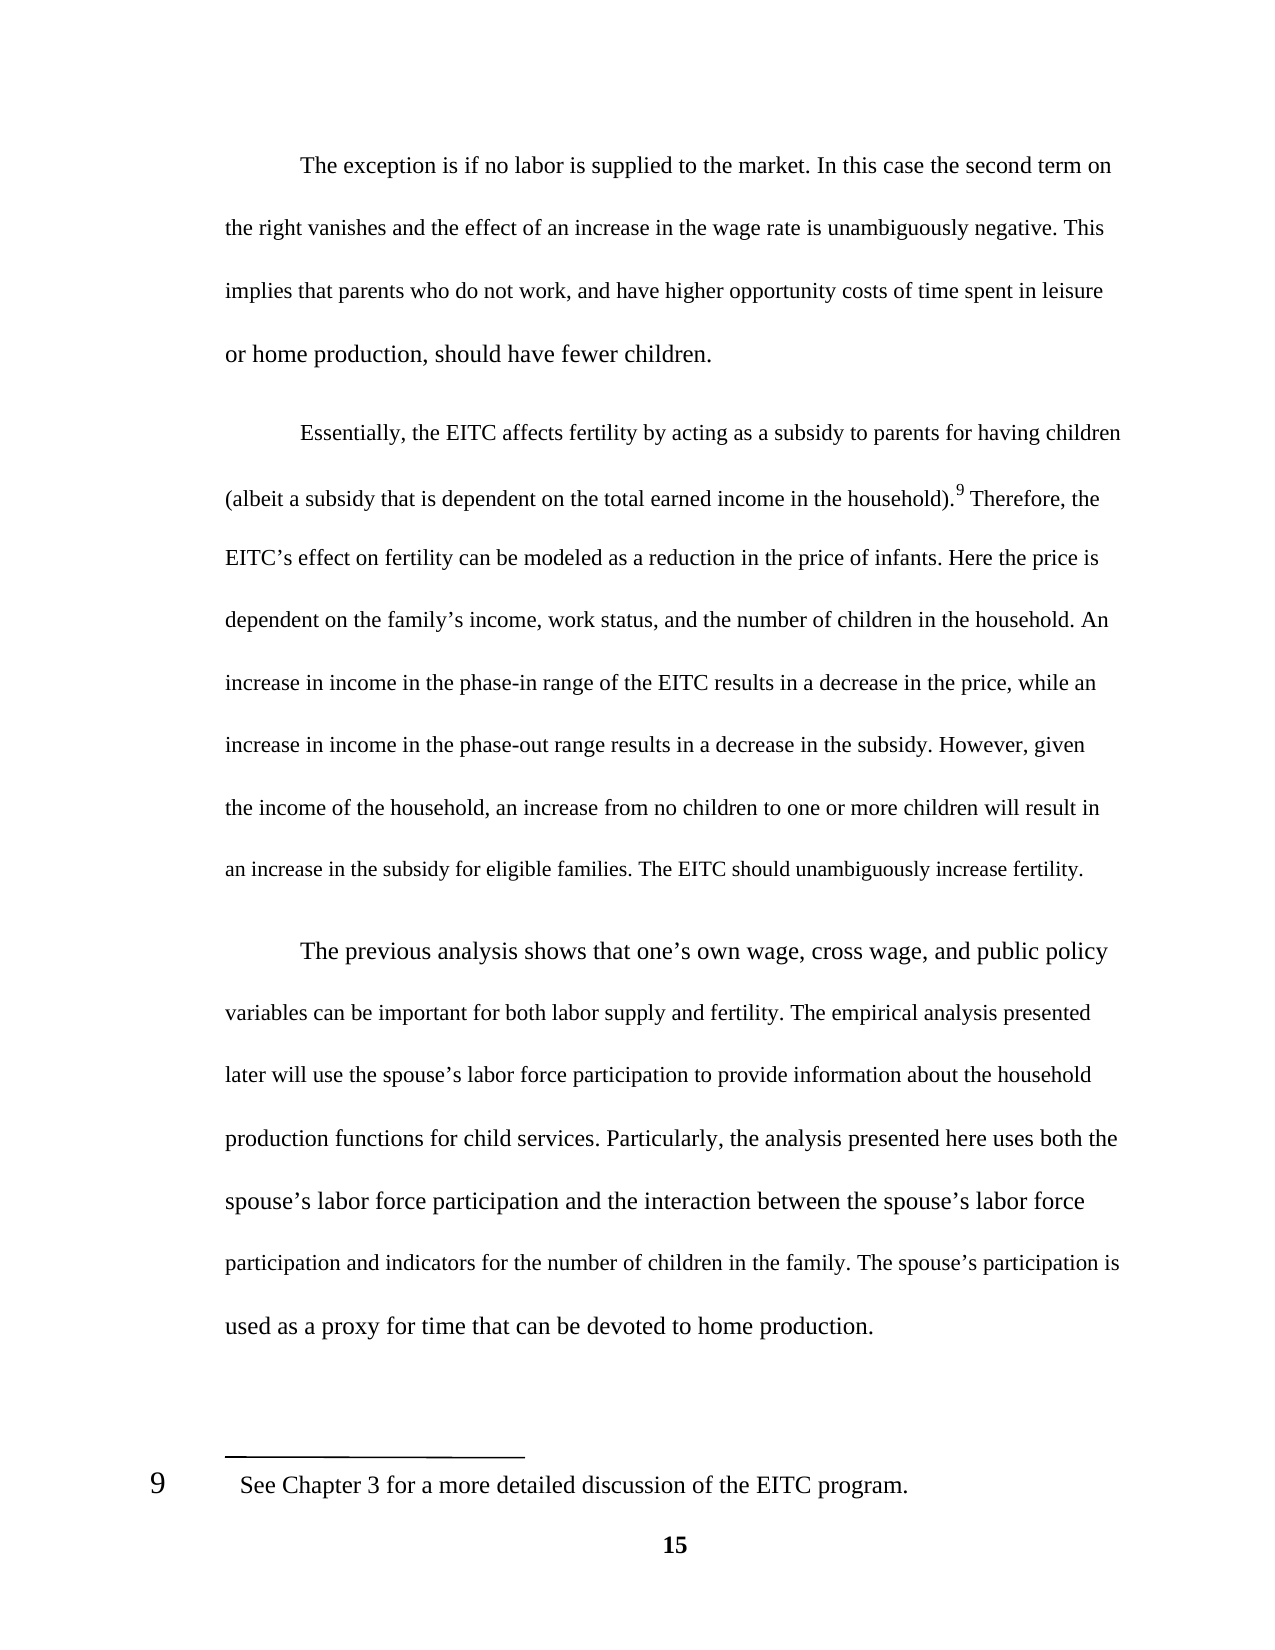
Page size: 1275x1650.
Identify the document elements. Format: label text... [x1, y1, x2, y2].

text production functions for child services. Particularly, the analysis presented here uses both the [225, 1124, 1125, 1151]
text an increase in the subsidy for eligible families. The EITC should unambiguously increase fertility. [225, 856, 1125, 882]
text the right vanishes and the effect of an increase in the wage rate is unambiguously negative. This [225, 214, 1125, 241]
text dependent on the family’s income, work status, and the number of children in the household. An [225, 606, 1125, 633]
text used as a proxy for time that can be devoted to home production. [225, 1311, 1125, 1340]
text variables can be important for both labor supply and fertility. The empirical analysis presented [225, 999, 1125, 1025]
text the income of the household, an increase from no children to one or more children will result in [225, 794, 1125, 820]
text increase in income in the phase-in range of the EITC results in a decrease in the price, while an [225, 669, 1125, 695]
text The previous analysis shows that one’s own wage, cross wage, and public policy [300, 936, 1125, 965]
text implies that parents who do not work, and have higher opportunity costs of time spent in leisure [225, 277, 1125, 303]
text or home production, should have fewer children. [225, 339, 1125, 368]
text The exception is if no labor is supplied to the market. In this case the second term on [300, 152, 1125, 179]
text (albeit a subsidy that is dependent on the total earned income in the household).9 Therefore, the [225, 479, 1125, 513]
text later will use the spouse’s labor force participation to provide information about the household [225, 1061, 1125, 1087]
text 15 [662, 1530, 1125, 1559]
text Essentially, the EITC affects fertility by acting as a subsidy to parents for having children [300, 419, 1125, 445]
text participation and indicators for the number of children in the family. The spouse’s participation is [225, 1249, 1125, 1275]
text increase in income in the phase-out range results in a decrease in the subsidy. However, given [225, 731, 1125, 758]
text spouse’s labor force participation and the interaction between the spouse’s labor force [225, 1186, 1125, 1215]
text EITC’s effect on fertility can be modeled as a reduction in the price of infants. Here the price is [225, 544, 1125, 570]
list See Chapter 3 for a more detailed discussion of the EITC program. [150, 1464, 1125, 1500]
